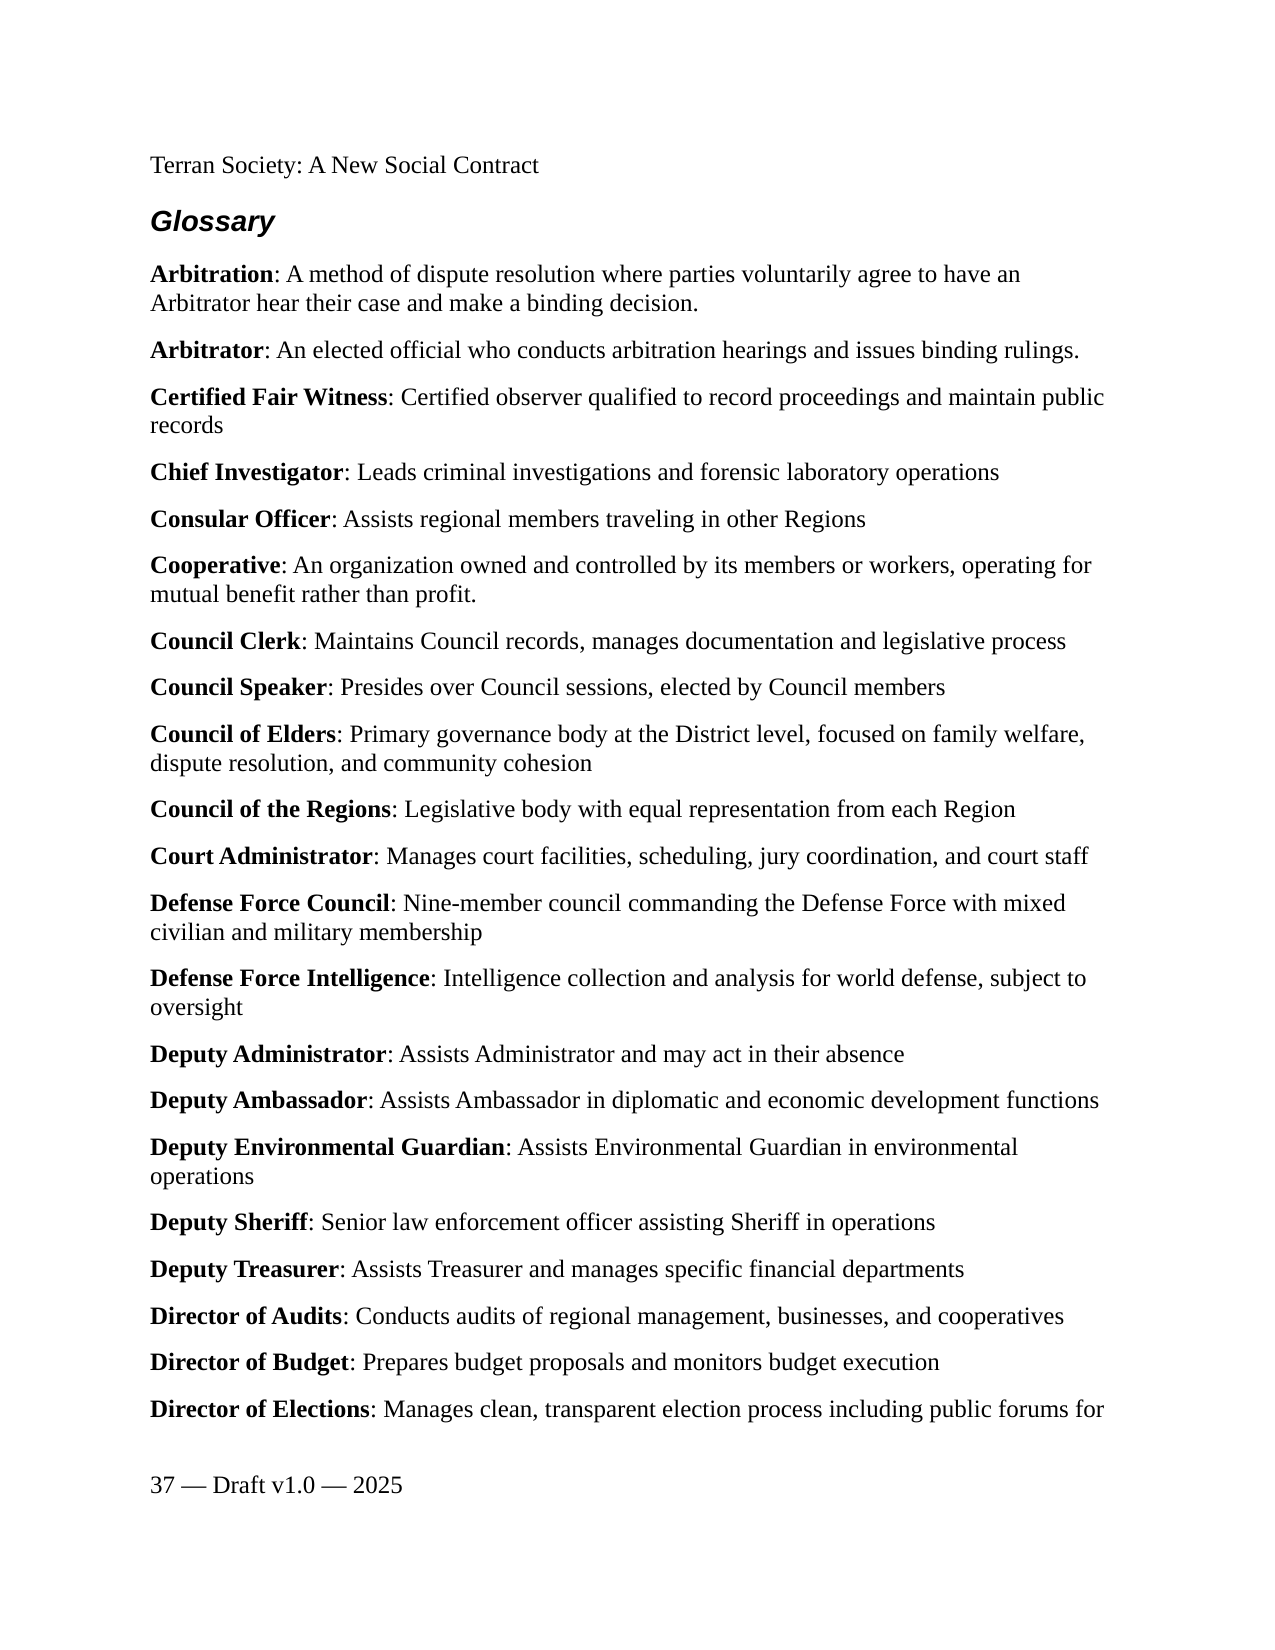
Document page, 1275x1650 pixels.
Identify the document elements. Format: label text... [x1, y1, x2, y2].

text Deputy Treasurer: Assists Treasurer and manages specific financial departments [150, 1254, 1125, 1283]
text Deputy Environmental Guardian: Assists Environmental Guardian in environmental operations [150, 1132, 1125, 1189]
text Consular Officer: Assists regional members traveling in other Regions [150, 504, 1125, 532]
text Council of Elders: Primary governance body at the District level, focused on family welfare, dispute resolution, and community cohesion [150, 719, 1125, 777]
text Chief Investigator: Leads criminal investigations and forensic laboratory operations [150, 457, 1125, 486]
text Deputy Ambassador: Assists Ambassador in diplomatic and economic development functions [150, 1085, 1125, 1114]
text Council of the Regions: Legislative body with equal representation from each Region [150, 794, 1125, 823]
text Council Speaker: Presides over Council sessions, elected by Council members [150, 672, 1125, 701]
text Arbitration: A method of dispute resolution where parties voluntarily agree to have an Arbitrator hear their case and make a binding decision. [150, 259, 1125, 317]
text Certified Fair Witness: Certified observer qualified to record proceedings and maintain public records [150, 382, 1125, 439]
text Defense Force Council: Nine-member council commanding the Defense Force with mixed civilian and military membership [150, 888, 1125, 945]
text Council Clerk: Maintains Council records, manages documentation and legislative process [150, 626, 1125, 654]
text Deputy Administrator: Assists Administrator and may act in their absence [150, 1039, 1125, 1067]
text Director of Audits: Conducts audits of regional management, businesses, and cooperatives [150, 1301, 1125, 1329]
text Director of Budget: Prepares budget proposals and monitors budget execution [150, 1347, 1125, 1376]
text Arbitrator: An elected official who conducts arbitration hearings and issues binding rulings. [150, 335, 1125, 364]
text Director of Elections: Manages clean, transparent election process including public forums for [150, 1394, 1125, 1423]
text Cooperative: An organization owned and controlled by its members or workers, operating for mutual benefit rather than profit. [150, 550, 1125, 608]
text Court Administrator: Manages court facilities, scheduling, jury coordination, and court staff [150, 841, 1125, 870]
subtitle Glossary [150, 204, 1125, 238]
text Deputy Sheriff: Senior law enforcement officer assisting Sheriff in operations [150, 1207, 1125, 1236]
text Defense Force Intelligence: Intelligence collection and analysis for world defense, subject to oversight [150, 963, 1125, 1021]
